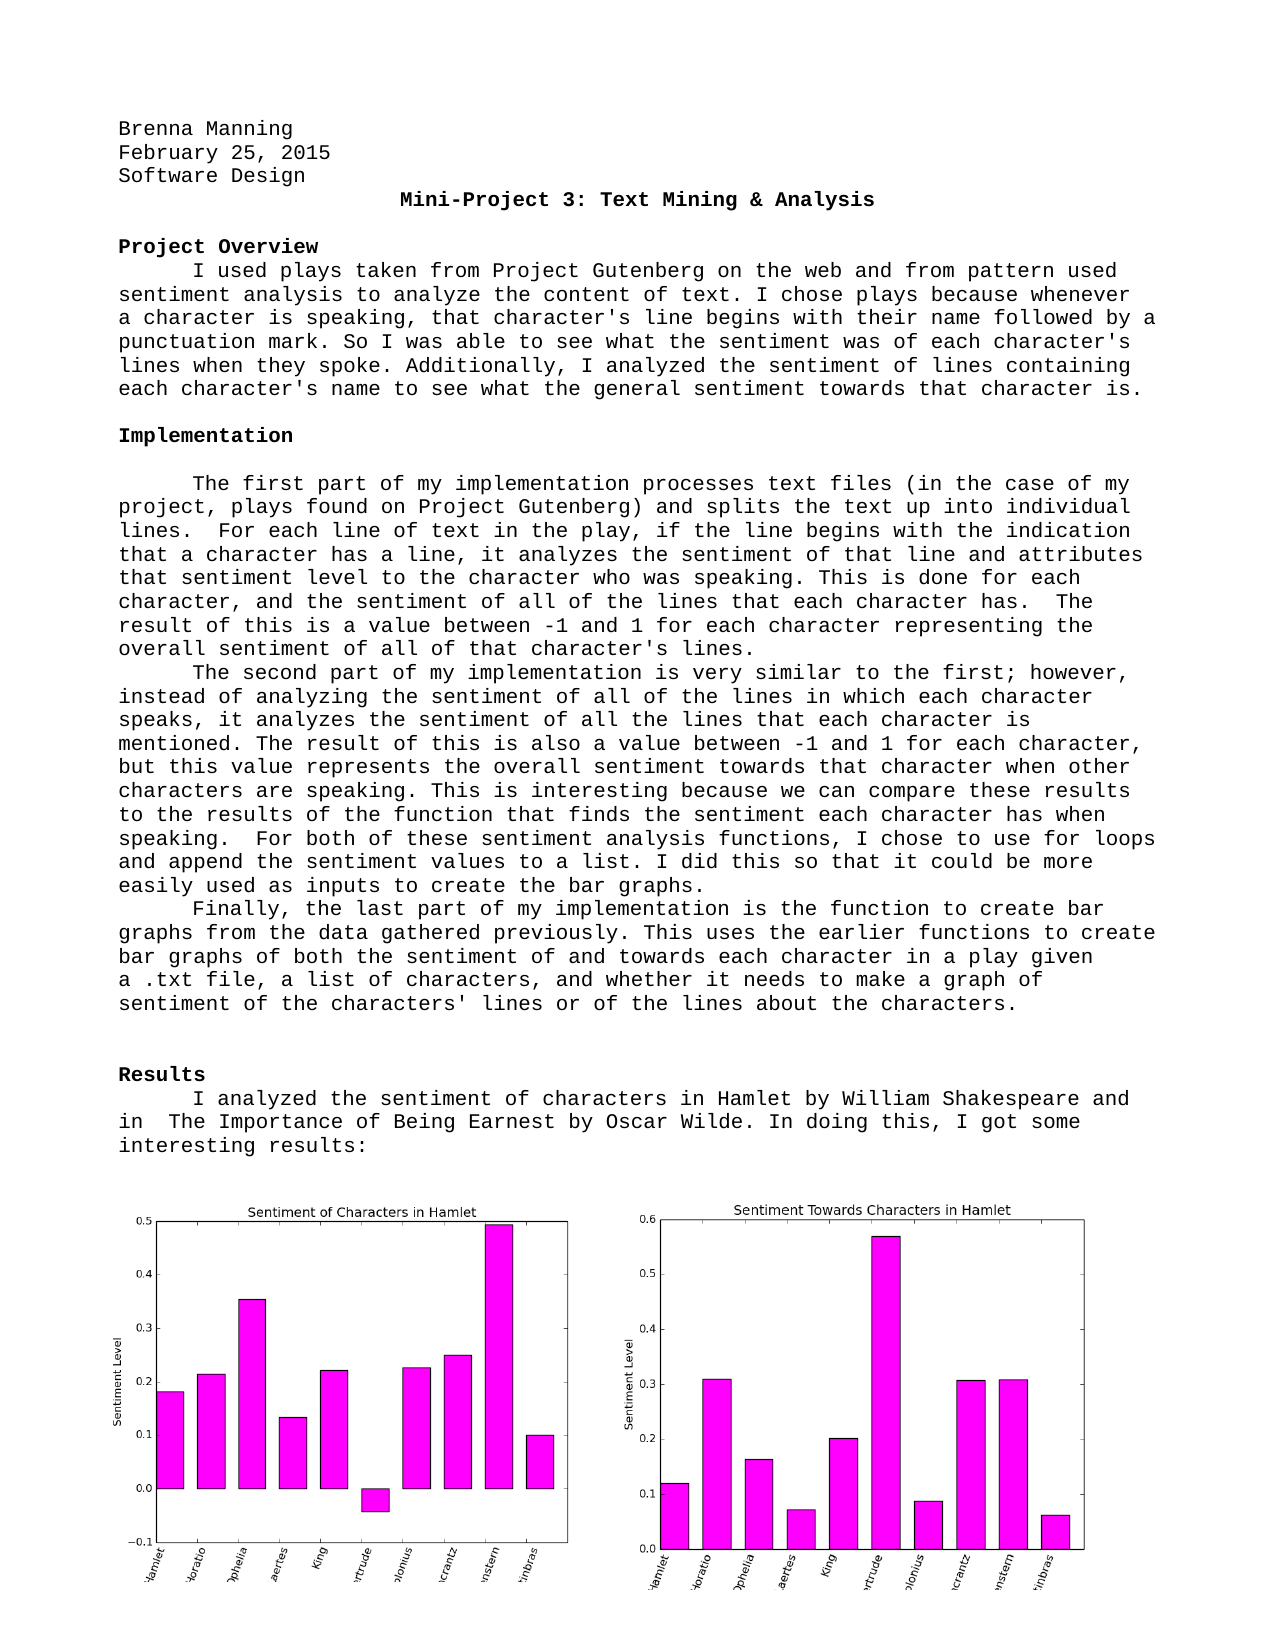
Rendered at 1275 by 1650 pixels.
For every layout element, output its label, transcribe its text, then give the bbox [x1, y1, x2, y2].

text Brenna Manning [118, 118, 1157, 142]
text Software Design [118, 165, 1157, 189]
text February 25, 2015 [118, 142, 1157, 165]
text I used plays taken from Project Gutenberg on the web and from pattern used sentiment analysis to analyze the content of text. I chose plays because whenever a character is speaking, that character's line begins with their name followed by a punctuation mark. So I was able to see what the sentiment was of each character's lines when they spoke. Additionally, I analyzed the sentiment of lines containing each character's name to see what the general sentiment towards that character is. [118, 260, 1157, 402]
text Results [118, 1064, 1157, 1088]
text The second part of my implementation is very similar to the first; however, instead of analyzing the sentiment of all of the lines in which each character speaks, it analyzes the sentiment of all the lines that each character is mentioned. The result of this is also a value between -1 and 1 for each character, but this value represents the overall sentiment towards that character when other characters are speaking. This is interesting because we can compare these results to the results of the function that finds the sentiment each character has when speaking. For both of these sentiment analysis functions, I chose to use for loops and append the sentiment values to a list. I did this so that it could be more easily used as inputs to create the bar graphs. [118, 662, 1157, 898]
text Project Overview [118, 236, 1157, 260]
text Implementation [118, 426, 1157, 449]
text I analyzed the sentiment of characters in Hamlet by William Shakespeare and in The Importance of Being Earnest by Oscar Wilde. In doing this, I got some interesting results: [118, 1088, 1157, 1158]
text The first part of my implementation processes text files (in the case of my project, plays found on Project Gutenberg) and splits the text up into individual lines. For each line of text in the play, if the line begins with the indication that a character has a line, it analyzes the sentiment of that line and attributes that sentiment level to the character who was speaking. This is done for each character, and the sentiment of all of the lines that each character has. The result of this is a value between -1 and 1 for each character representing the overall sentiment of all of that character's lines. [118, 473, 1157, 662]
picture [89, 1178, 1138, 1590]
text Finally, the last part of my implementation is the function to create bar graphs from the data gathered previously. This uses the earlier functions to create bar graphs of both the sentiment of and towards each character in a play given a .txt file, a list of characters, and whether it needs to make a graph of sentiment of the characters' lines or of the lines about the characters. [118, 898, 1157, 1017]
text Mini-Project 3: Text Mining & Analysis [118, 189, 1157, 213]
